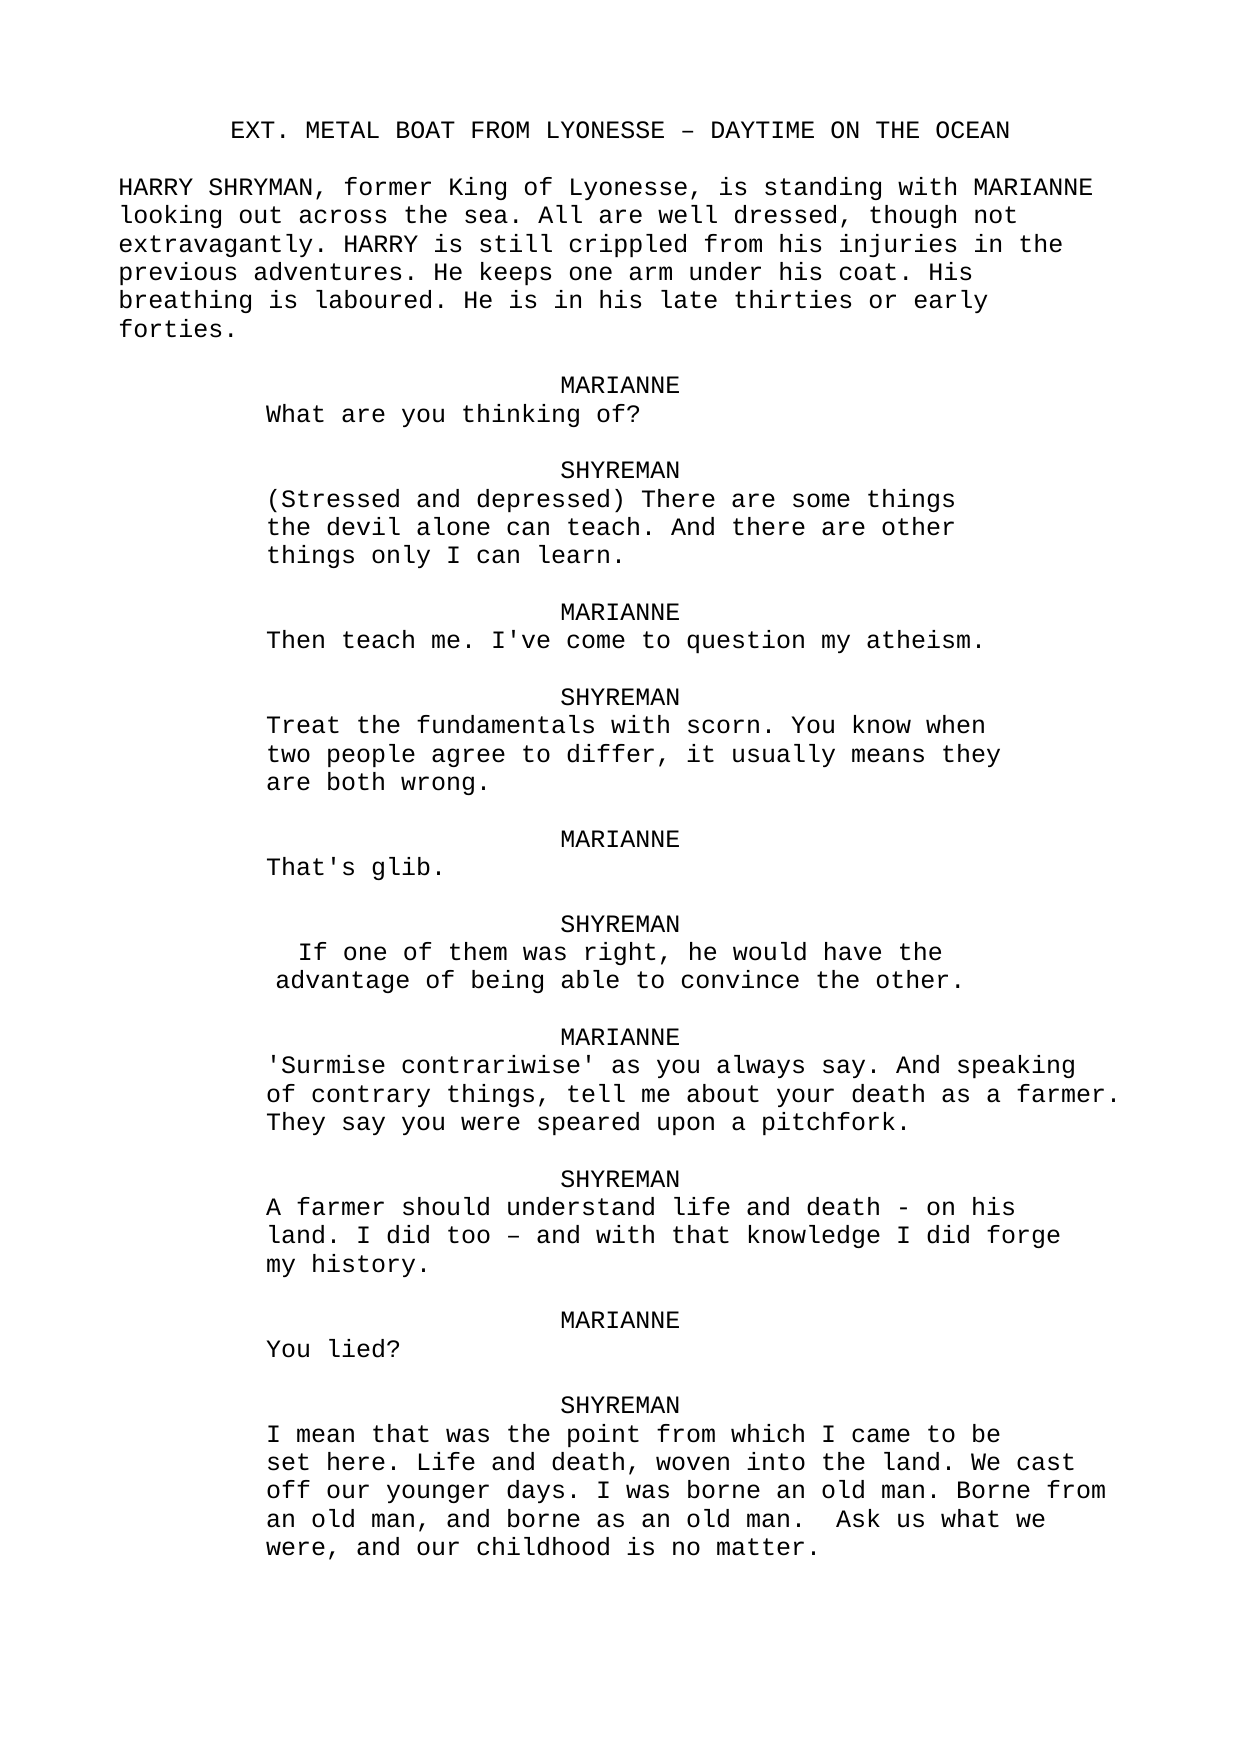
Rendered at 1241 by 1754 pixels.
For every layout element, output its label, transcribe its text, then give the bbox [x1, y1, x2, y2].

text of contrary things, tell me about your death as a farmer. They say you were speared upon a pitchfork. [118, 1081, 1122, 1138]
text SHYREMAN [118, 911, 1122, 940]
text SHYREMAN [118, 1166, 1122, 1195]
text MARIANNE [118, 1025, 1122, 1053]
text EXT. METAL BOAT FROM LYONESSE – DAYTIME ON THE OCEAN [118, 118, 1122, 146]
text A farmer should understand life and death - on his land. I did too – and with that knowledge I did forge my history. [118, 1195, 1122, 1280]
text SHYREMAN [118, 458, 1122, 486]
text set here. Life and death, woven into the land. We cast off our younger days. I was borne an old man. Borne from an old man, and borne as an old man. Ask us what we were, and our childhood is no matter. [118, 1450, 1122, 1563]
text things only I can learn. [118, 543, 1122, 571]
text Then teach me. I've come to question my atheism. [118, 628, 1122, 656]
text HARRY SHRYMAN, former King of Lyonesse, is standing with MARIANNE looking out across the sea. All are well dressed, though not extravagantly. HARRY is still crippled from his injuries in the previous adventures. He keeps one arm under his coat. His breathing is laboured. He is in his late thirties or early forties. [118, 175, 1122, 345]
text MARIANNE [118, 600, 1122, 628]
text MARIANNE [118, 373, 1122, 401]
text SHYREMAN [118, 1393, 1122, 1421]
text 'Surmise contrariwise' as you always say. And speaking [118, 1053, 1122, 1081]
text Treat the fundamentals with scorn. You know when [118, 713, 1122, 741]
text You lied? [118, 1336, 1122, 1365]
text That's glib. [118, 855, 1122, 883]
text advantage of being able to convince the other. [118, 968, 1122, 996]
text are both wrong. [118, 770, 1122, 798]
text MARIANNE [118, 1308, 1122, 1336]
text SHYREMAN [118, 685, 1122, 713]
text MARIANNE [118, 826, 1122, 855]
text the devil alone can teach. And there are other [118, 515, 1122, 543]
text What are you thinking of? [118, 401, 1122, 430]
text (Stressed and depressed) There are some things [118, 486, 1122, 515]
text I mean that was the point from which I came to be [118, 1421, 1122, 1450]
text two people agree to differ, it usually means they [118, 741, 1122, 770]
text If one of them was right, he would have the [118, 940, 1122, 968]
